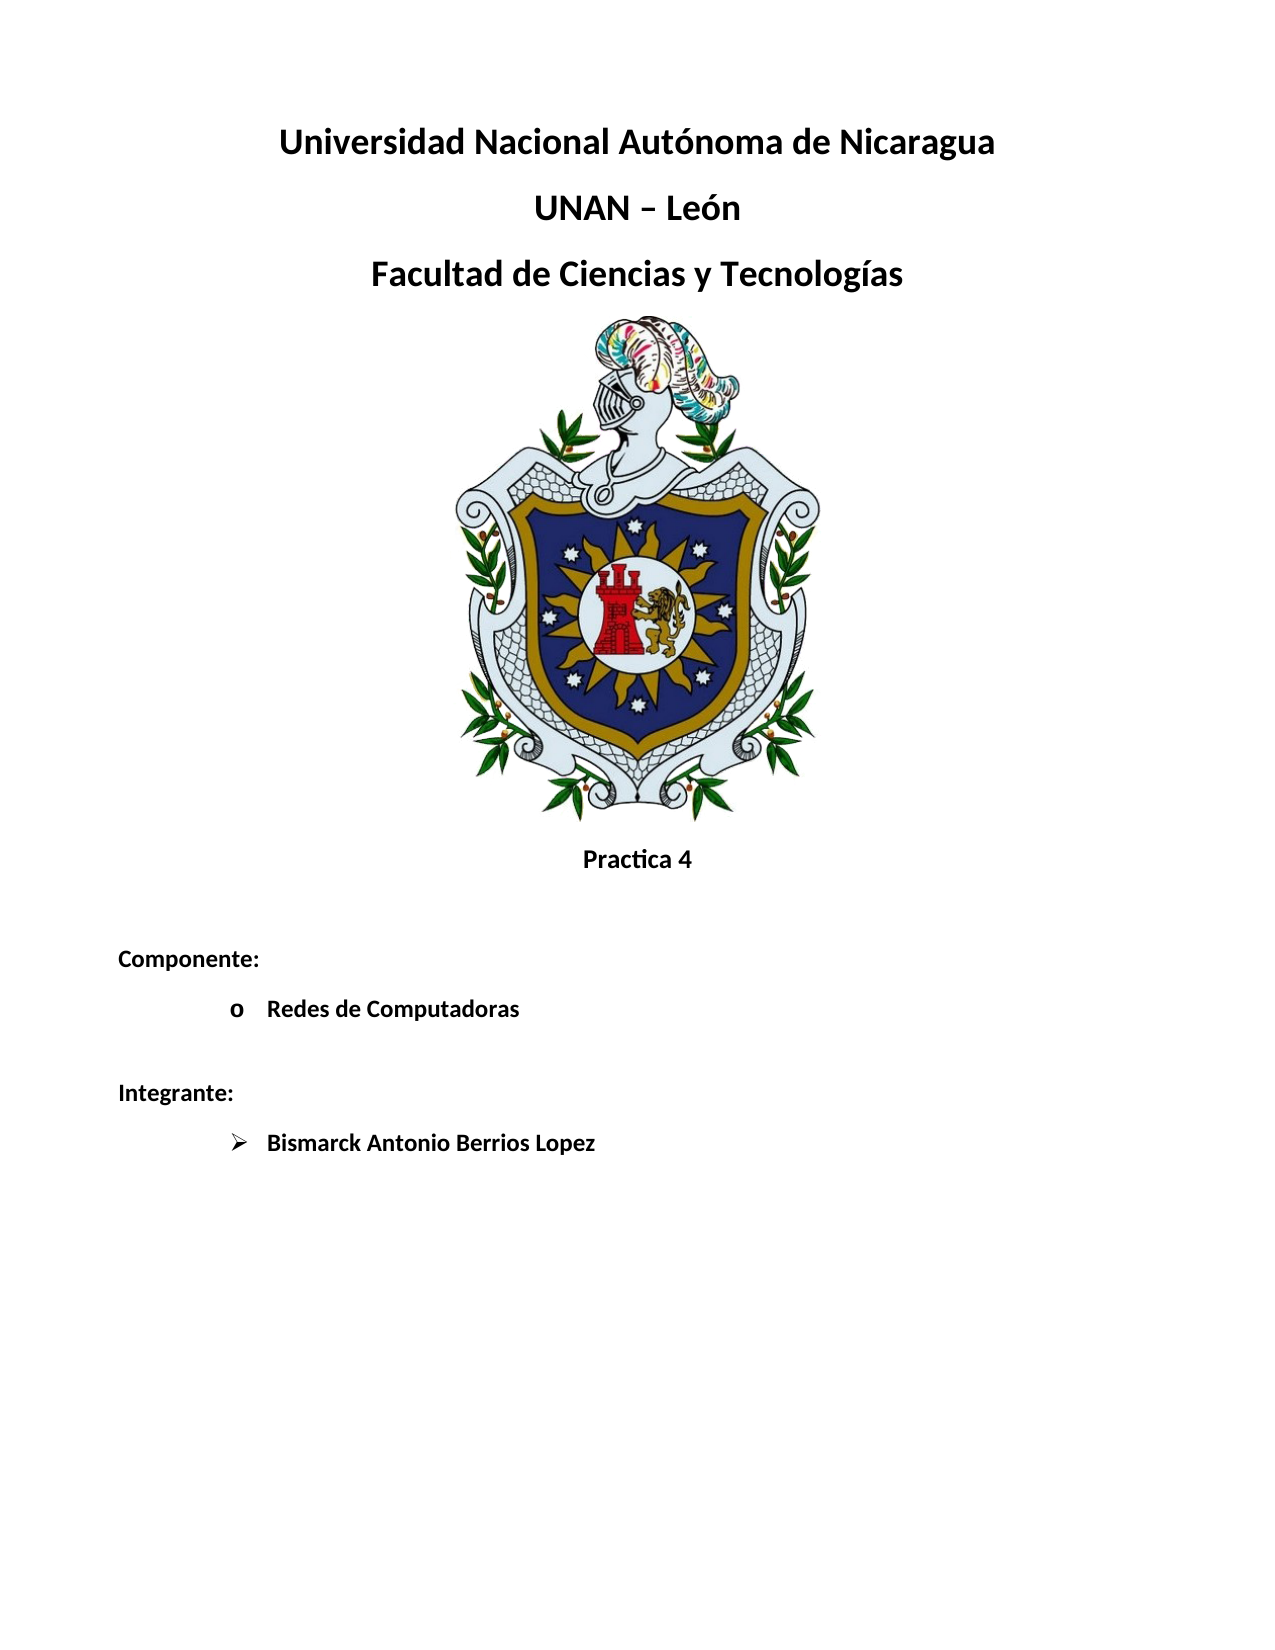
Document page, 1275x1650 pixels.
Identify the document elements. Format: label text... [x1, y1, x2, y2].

text Practica 4 [118, 842, 1157, 875]
text UNAN – León [118, 184, 1157, 230]
list Bismarck Antonio Berrios Lopez [229, 1127, 1157, 1157]
list Redes de Computadoras [229, 993, 1157, 1025]
text Universidad Nacional Autónoma de Nicaragua [118, 118, 1157, 164]
picture [385, 316, 890, 822]
text Facultad de Ciencias y Tecnologías [118, 250, 1157, 296]
text Integrante: [118, 1077, 1157, 1108]
text Componente: [118, 944, 1157, 974]
